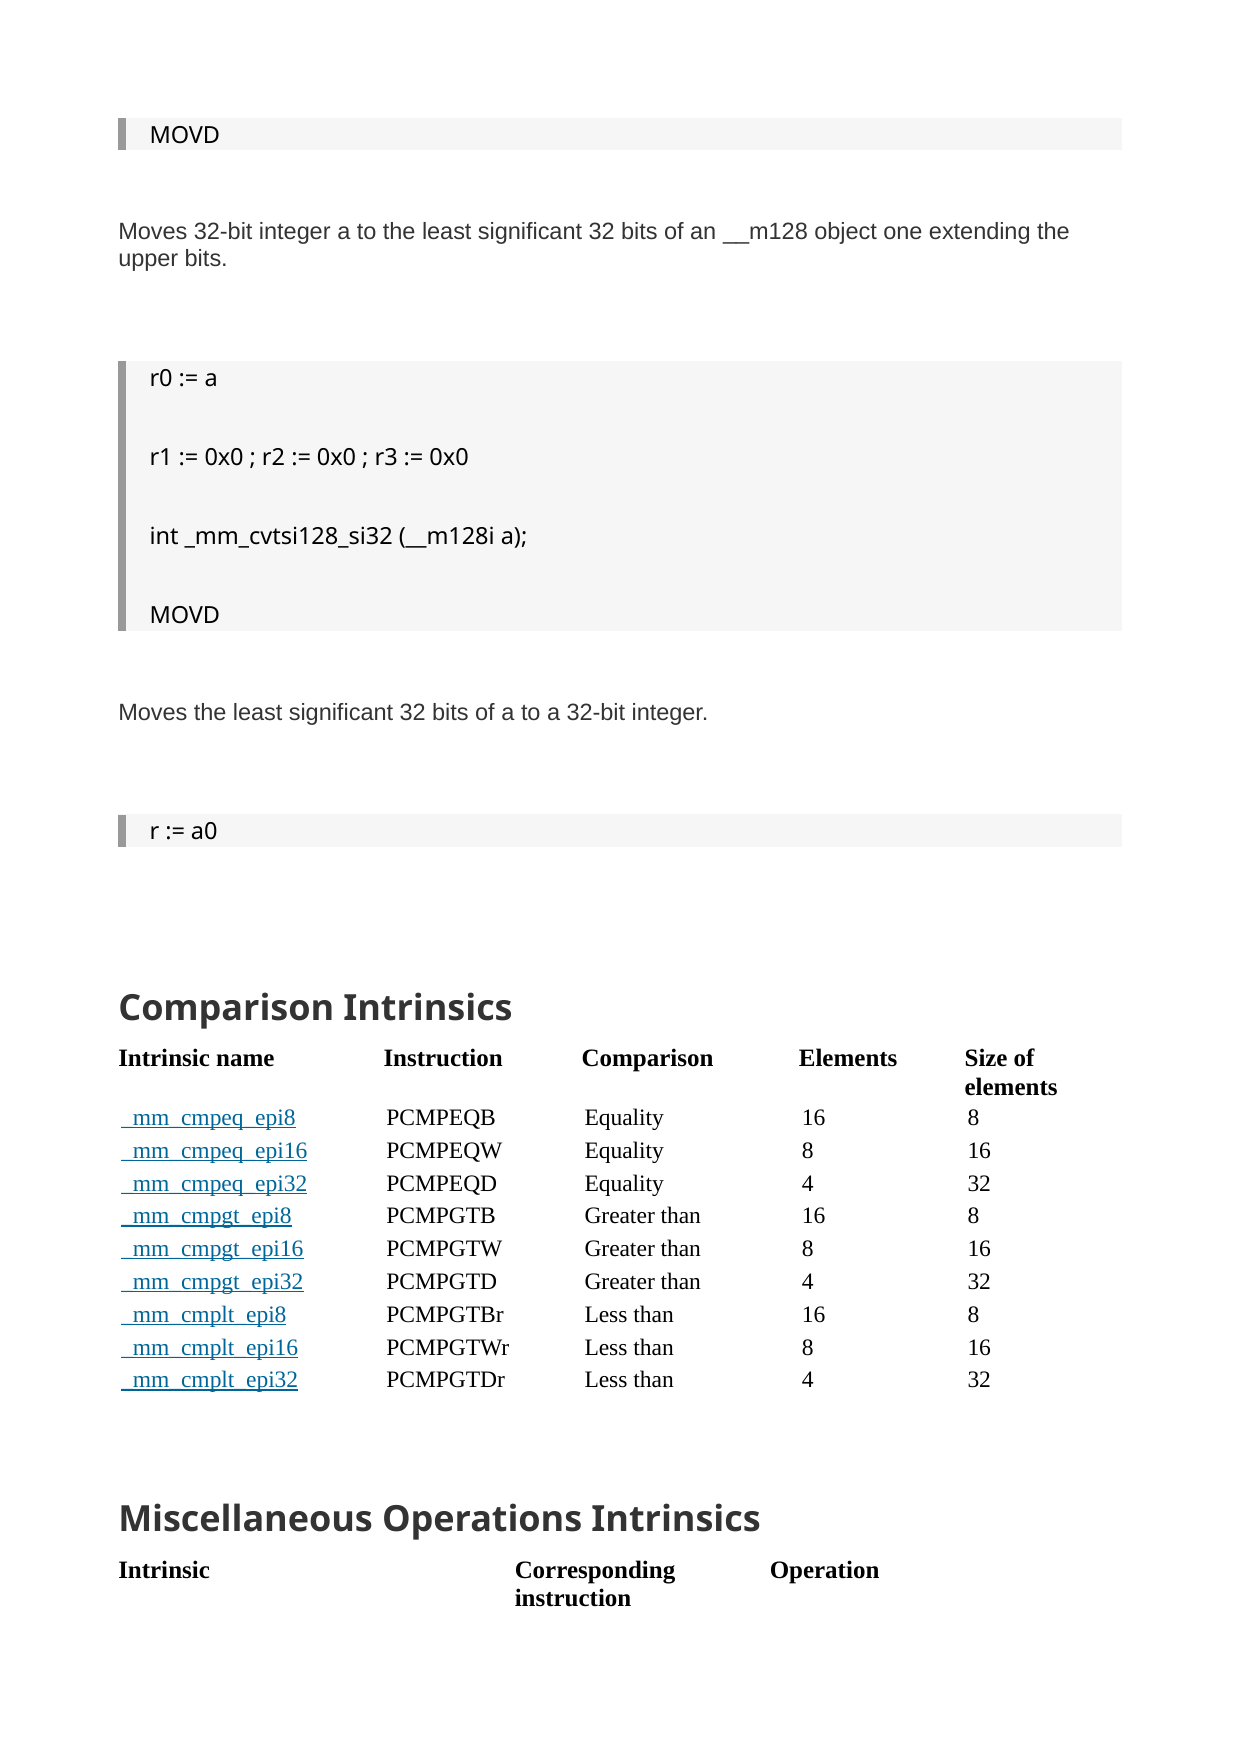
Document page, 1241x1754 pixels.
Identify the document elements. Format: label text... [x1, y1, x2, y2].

table_cell 32 [964, 1166, 1122, 1199]
table_cell 8 [964, 1199, 1122, 1232]
table_cell Less than [581, 1330, 799, 1363]
table_cell PCMPEQB [383, 1101, 581, 1133]
table_cell 8 [799, 1133, 964, 1166]
table_cell _mm_cmpgt_epi16 [118, 1232, 383, 1264]
text Moves 32-bit integer a to the least significant 32 bits of an __m128 object one extending the upper bits. [118, 218, 1122, 271]
text r1 := 0x0 ; r2 := 0x0 ; r3 := 0x0 [126, 440, 1122, 472]
table_header Intrinsic name [118, 1043, 383, 1101]
text r := a0 [118, 814, 1122, 847]
table_cell Greater than [581, 1199, 799, 1232]
table_header Size of elements [964, 1043, 1122, 1101]
table_cell 16 [799, 1101, 964, 1133]
table_cell PCMPGTWr [383, 1330, 581, 1363]
table_cell 8 [799, 1232, 964, 1264]
subtitle Comparison Intrinsics [118, 982, 1122, 1031]
table_cell _mm_cmplt_epi8 [118, 1298, 383, 1330]
table_header Instruction [383, 1043, 581, 1101]
table_header Intrinsic [118, 1555, 514, 1612]
table_cell _mm_cmpeq_epi32 [118, 1166, 383, 1199]
table_cell 16 [964, 1133, 1122, 1166]
text int _mm_cvtsi128_si32 (__m128i a); [126, 519, 1122, 551]
table_cell _mm_cmpgt_epi32 [118, 1265, 383, 1297]
table_cell 32 [964, 1363, 1122, 1396]
table_cell Equality [581, 1133, 799, 1166]
table_cell Greater than [581, 1265, 799, 1297]
table_cell PCMPGTDr [383, 1363, 581, 1396]
table_cell Equality [581, 1101, 799, 1133]
table_cell _mm_cmpeq_epi8 [118, 1101, 383, 1133]
table_cell PCMPEQW [383, 1133, 581, 1166]
text MOVD [126, 118, 1122, 150]
table_cell Less than [581, 1298, 799, 1330]
table_header Operation [770, 1555, 1122, 1612]
table_cell PCMPGTBr [383, 1298, 581, 1330]
table_cell PCMPEQD [383, 1166, 581, 1199]
table_cell _mm_cmpgt_epi8 [118, 1199, 383, 1232]
table_cell PCMPGTB [383, 1199, 581, 1232]
table_cell 16 [964, 1330, 1122, 1363]
table_cell 8 [799, 1330, 964, 1363]
table_cell 4 [799, 1363, 964, 1396]
table_cell PCMPGTD [383, 1265, 581, 1297]
subtitle Miscellaneous Operations Intrinsics [118, 1493, 1122, 1542]
table_header Elements [799, 1043, 964, 1101]
table_cell Greater than [581, 1232, 799, 1264]
table_cell Less than [581, 1363, 799, 1396]
text r0 := a [126, 361, 1122, 393]
table_header Comparison [581, 1043, 799, 1101]
table_header Corresponding instruction [515, 1555, 769, 1612]
table_cell 8 [964, 1298, 1122, 1330]
table_cell PCMPGTW [383, 1232, 581, 1264]
table_cell 4 [799, 1265, 964, 1297]
table_cell 16 [964, 1232, 1122, 1264]
table_cell _mm_cmplt_epi32 [118, 1363, 383, 1396]
text MOVD [126, 598, 1122, 631]
text Moves the least significant 32 bits of a to a 32-bit integer. [118, 698, 1122, 725]
table_cell 16 [799, 1298, 964, 1330]
table_cell 16 [799, 1199, 964, 1232]
table_cell 8 [964, 1101, 1122, 1133]
table_cell 4 [799, 1166, 964, 1199]
table_cell Equality [581, 1166, 799, 1199]
table_cell _mm_cmplt_epi16 [118, 1330, 383, 1363]
table_cell 32 [964, 1265, 1122, 1297]
table_cell _mm_cmpeq_epi16 [118, 1133, 383, 1166]
